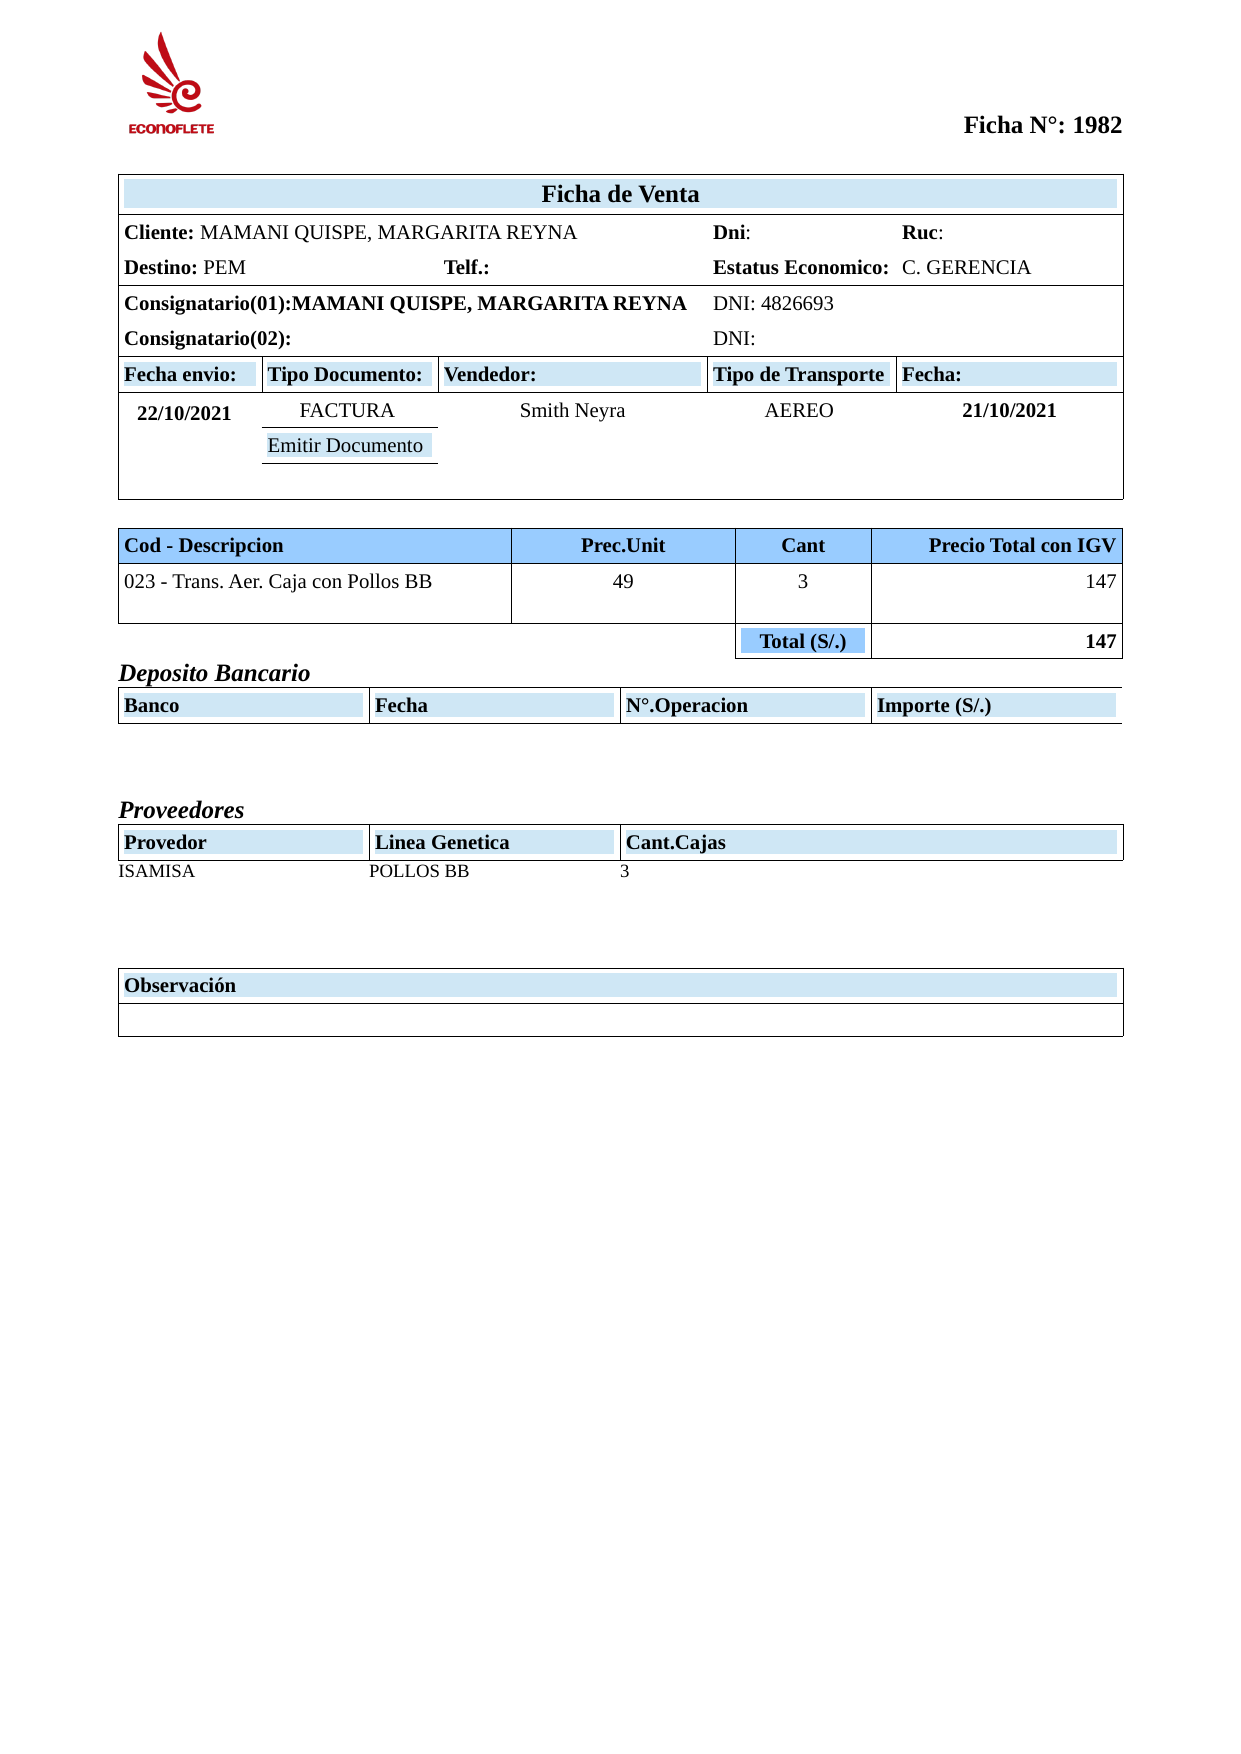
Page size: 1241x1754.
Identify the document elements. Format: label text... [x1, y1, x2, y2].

table_cell Fecha envio: [119, 357, 262, 392]
table_cell AEREO [707, 393, 896, 498]
table_cell [118, 747, 369, 771]
table_cell DNI: 4826693 [707, 286, 1123, 321]
table_cell Vendedor: [439, 357, 707, 392]
table_cell [369, 946, 620, 967]
table_cell Emitir Documento [262, 428, 438, 463]
table_cell [369, 724, 620, 747]
table_cell [511, 624, 735, 658]
table_cell [369, 881, 620, 903]
table_header N°.Operacion [621, 688, 871, 723]
table_cell ISAMISA [118, 861, 369, 881]
table_cell [118, 724, 369, 747]
table_cell Consignatario(02): [119, 321, 707, 356]
table_header Importe (S/.) [872, 688, 1122, 723]
table_cell [620, 881, 1123, 903]
table_header Prec.Unit [512, 529, 735, 563]
table_cell 49 [512, 564, 735, 623]
table_cell [620, 724, 871, 747]
table_cell Fecha: [897, 357, 1123, 392]
table_cell [118, 624, 511, 658]
table_cell FACTURA [262, 393, 438, 427]
table_cell [118, 903, 369, 924]
table_cell 22/10/2021 [119, 393, 262, 498]
table_cell [369, 924, 620, 946]
table_cell Estatus Economico: [707, 249, 896, 285]
table_cell [118, 881, 369, 903]
table_cell Tipo Documento: [263, 357, 438, 392]
table_cell [369, 903, 620, 924]
table_cell [118, 946, 369, 967]
table_header Provedor [119, 825, 369, 859]
table_cell Consignatario(01):MAMANI QUISPE, MARGARITA REYNA [119, 286, 707, 321]
table_cell [620, 946, 1123, 967]
table_header Cant.Cajas [621, 825, 1123, 859]
table_cell [118, 771, 369, 795]
table_cell Telf.: [438, 249, 707, 285]
table_cell Tipo de Transporte [708, 357, 896, 392]
table_cell Destino: PEM [119, 249, 438, 285]
table_header Observación [119, 969, 1123, 1003]
table_cell [620, 924, 1123, 946]
table_header Cant [736, 529, 871, 563]
table_cell DNI: [707, 321, 1123, 356]
table_cell 3 [620, 861, 1123, 881]
table_cell 147 [872, 624, 1122, 658]
table_cell C. GERENCIA [896, 249, 1123, 285]
table_cell [369, 747, 620, 771]
table_cell Dni: [707, 215, 896, 249]
table_cell Total (S/.) [736, 624, 871, 658]
table_header Linea Genetica [370, 825, 620, 859]
table_cell [620, 747, 871, 771]
table_cell 3 [736, 564, 871, 623]
table_cell [369, 771, 620, 795]
table_header Banco [119, 688, 369, 723]
table_cell [262, 464, 438, 498]
table_cell 21/10/2021 [896, 393, 1123, 498]
table_header Cod - Descripcion [119, 529, 511, 563]
table_cell [871, 771, 1122, 795]
table_cell 023 - Trans. Aer. Caja con Pollos BB [119, 564, 511, 623]
table_cell 147 [872, 564, 1122, 623]
table_cell [119, 1004, 1123, 1036]
table_cell POLLOS BB [369, 861, 620, 881]
text Deposito Bancario [118, 658, 1122, 687]
table_cell Cliente: MAMANI QUISPE, MARGARITA REYNA [119, 215, 707, 249]
picture [118, 31, 225, 134]
table_cell Smith Neyra [438, 393, 707, 498]
table_cell [871, 724, 1122, 747]
table_header Fecha [370, 688, 620, 723]
table_header Precio Total con IGV [872, 529, 1122, 563]
table_cell [871, 747, 1122, 771]
table_cell [118, 924, 369, 946]
text Proveedores [118, 795, 1122, 824]
table_header Ficha de Venta [119, 175, 1123, 214]
table_cell [620, 903, 1123, 924]
table_cell [620, 771, 871, 795]
table_cell Ruc: [896, 215, 1123, 249]
